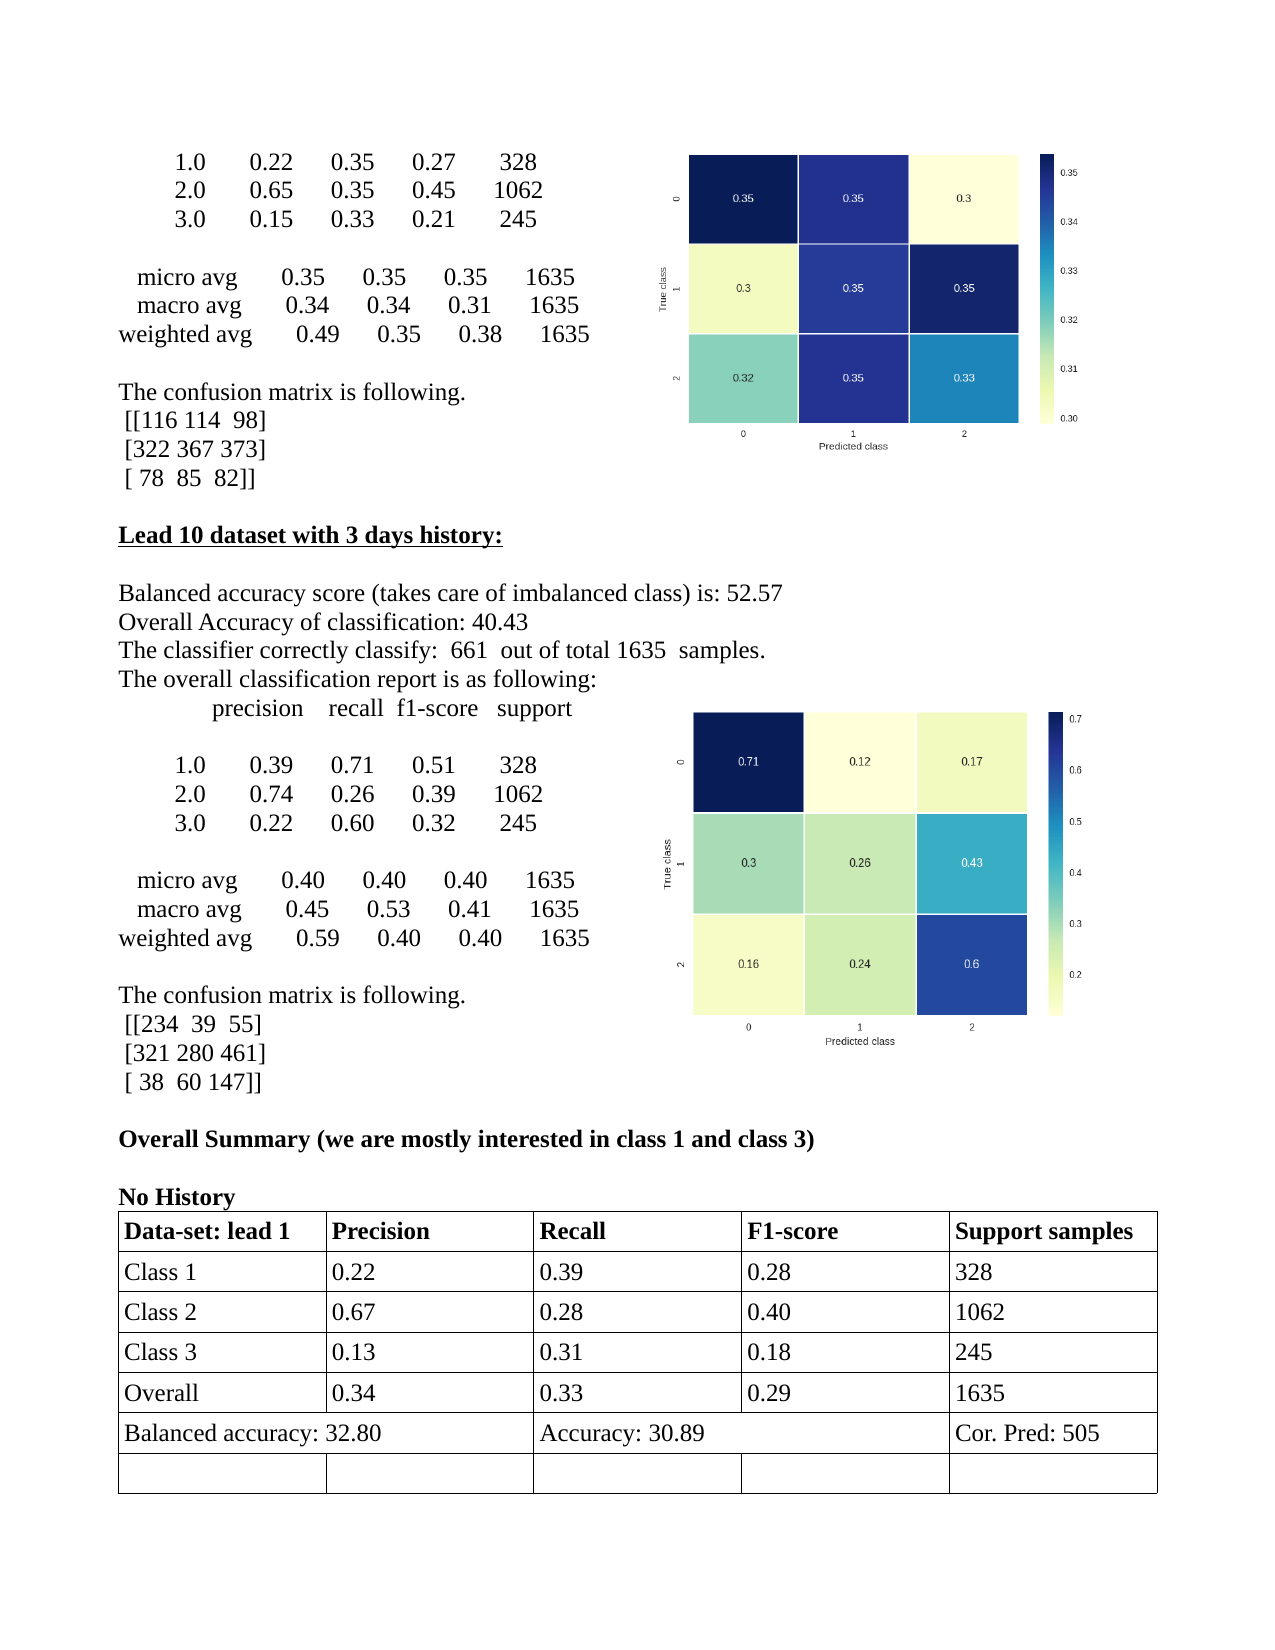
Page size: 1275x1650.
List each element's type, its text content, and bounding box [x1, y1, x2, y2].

table_cell 0.67 [327, 1292, 533, 1332]
text Overall Summary (we are mostly interested in class 1 and class 3) [118, 1124, 1157, 1153]
table_cell 0.31 [534, 1333, 741, 1372]
table_cell 0.28 [534, 1292, 741, 1332]
table_cell [742, 1454, 949, 1493]
text The classifier correctly classify: 661 out of total 1635 samples. [118, 636, 1157, 664]
text [ 78 85 82]] [118, 463, 1157, 492]
table_header Support samples [950, 1212, 1157, 1251]
text Balanced accuracy score (takes care of imbalanced class) is: 52.57 [118, 578, 1157, 607]
text 2.0 0.74 0.26 0.39 1062 [118, 779, 625, 808]
text The confusion matrix is following. [118, 377, 622, 406]
table_cell 0.39 [534, 1252, 741, 1291]
table_header Recall [534, 1212, 741, 1251]
table_cell 1062 [950, 1292, 1157, 1332]
table_cell Balanced accuracy: 32.80 [119, 1413, 533, 1452]
text [[234 39 55] [118, 1009, 625, 1038]
table_cell 0.40 [742, 1292, 949, 1332]
text No History [118, 1182, 1157, 1211]
table_cell 0.22 [327, 1252, 533, 1291]
picture [622, 112, 1155, 462]
table_cell 0.29 [742, 1373, 949, 1412]
table_cell Class 3 [119, 1333, 326, 1372]
table_cell 0.33 [534, 1373, 741, 1412]
table_cell Class 1 [119, 1252, 326, 1291]
table_header Precision [327, 1212, 533, 1251]
text [ 38 60 147]] [118, 1067, 1157, 1096]
text The confusion matrix is following. [118, 981, 625, 1009]
table_cell 328 [950, 1252, 1157, 1291]
table_header F1-score [742, 1212, 949, 1251]
table_cell Class 2 [119, 1292, 326, 1332]
text Lead 10 dataset with 3 days history: [118, 521, 1157, 549]
text 3.0 0.15 0.33 0.21 245 [118, 204, 622, 233]
text [321 280 461] [118, 1038, 1157, 1067]
text macro avg 0.45 0.53 0.41 1635 [118, 894, 625, 923]
table_cell 0.28 [742, 1252, 949, 1291]
text 3.0 0.22 0.60 0.32 245 [118, 808, 625, 837]
text 2.0 0.65 0.35 0.45 1062 [118, 176, 622, 204]
table_cell 0.34 [327, 1373, 533, 1412]
text Overall Accuracy of classification: 40.43 [118, 607, 1157, 636]
table_cell Accuracy: 30.89 [534, 1413, 949, 1452]
text The overall classification report is as following: [118, 664, 625, 693]
text micro avg 0.35 0.35 0.35 1635 [118, 262, 622, 291]
text [[116 114 98] [118, 406, 622, 434]
text weighted avg 0.49 0.35 0.38 1635 [118, 319, 622, 348]
table_cell 1635 [950, 1373, 1157, 1412]
table_cell Cor. Pred: 505 [950, 1413, 1157, 1452]
table_cell 245 [950, 1333, 1157, 1372]
text precision recall f1-score support [118, 693, 625, 722]
table_cell [950, 1454, 1157, 1493]
text 1.0 0.39 0.71 0.51 328 [118, 751, 625, 779]
table_cell 0.18 [742, 1333, 949, 1372]
table_header Data-set: lead 1 [119, 1212, 326, 1251]
text 1.0 0.22 0.35 0.27 328 [118, 147, 622, 176]
text [322 367 373] [118, 434, 1157, 463]
table_cell [119, 1454, 326, 1493]
text macro avg 0.34 0.34 0.31 1635 [118, 291, 622, 319]
table_cell [534, 1454, 741, 1493]
table_cell [327, 1454, 533, 1493]
table_cell Overall [119, 1373, 326, 1412]
picture [625, 664, 1165, 1059]
table_cell 0.13 [327, 1333, 533, 1372]
text weighted avg 0.59 0.40 0.40 1635 [118, 923, 625, 952]
text micro avg 0.40 0.40 0.40 1635 [118, 866, 625, 894]
